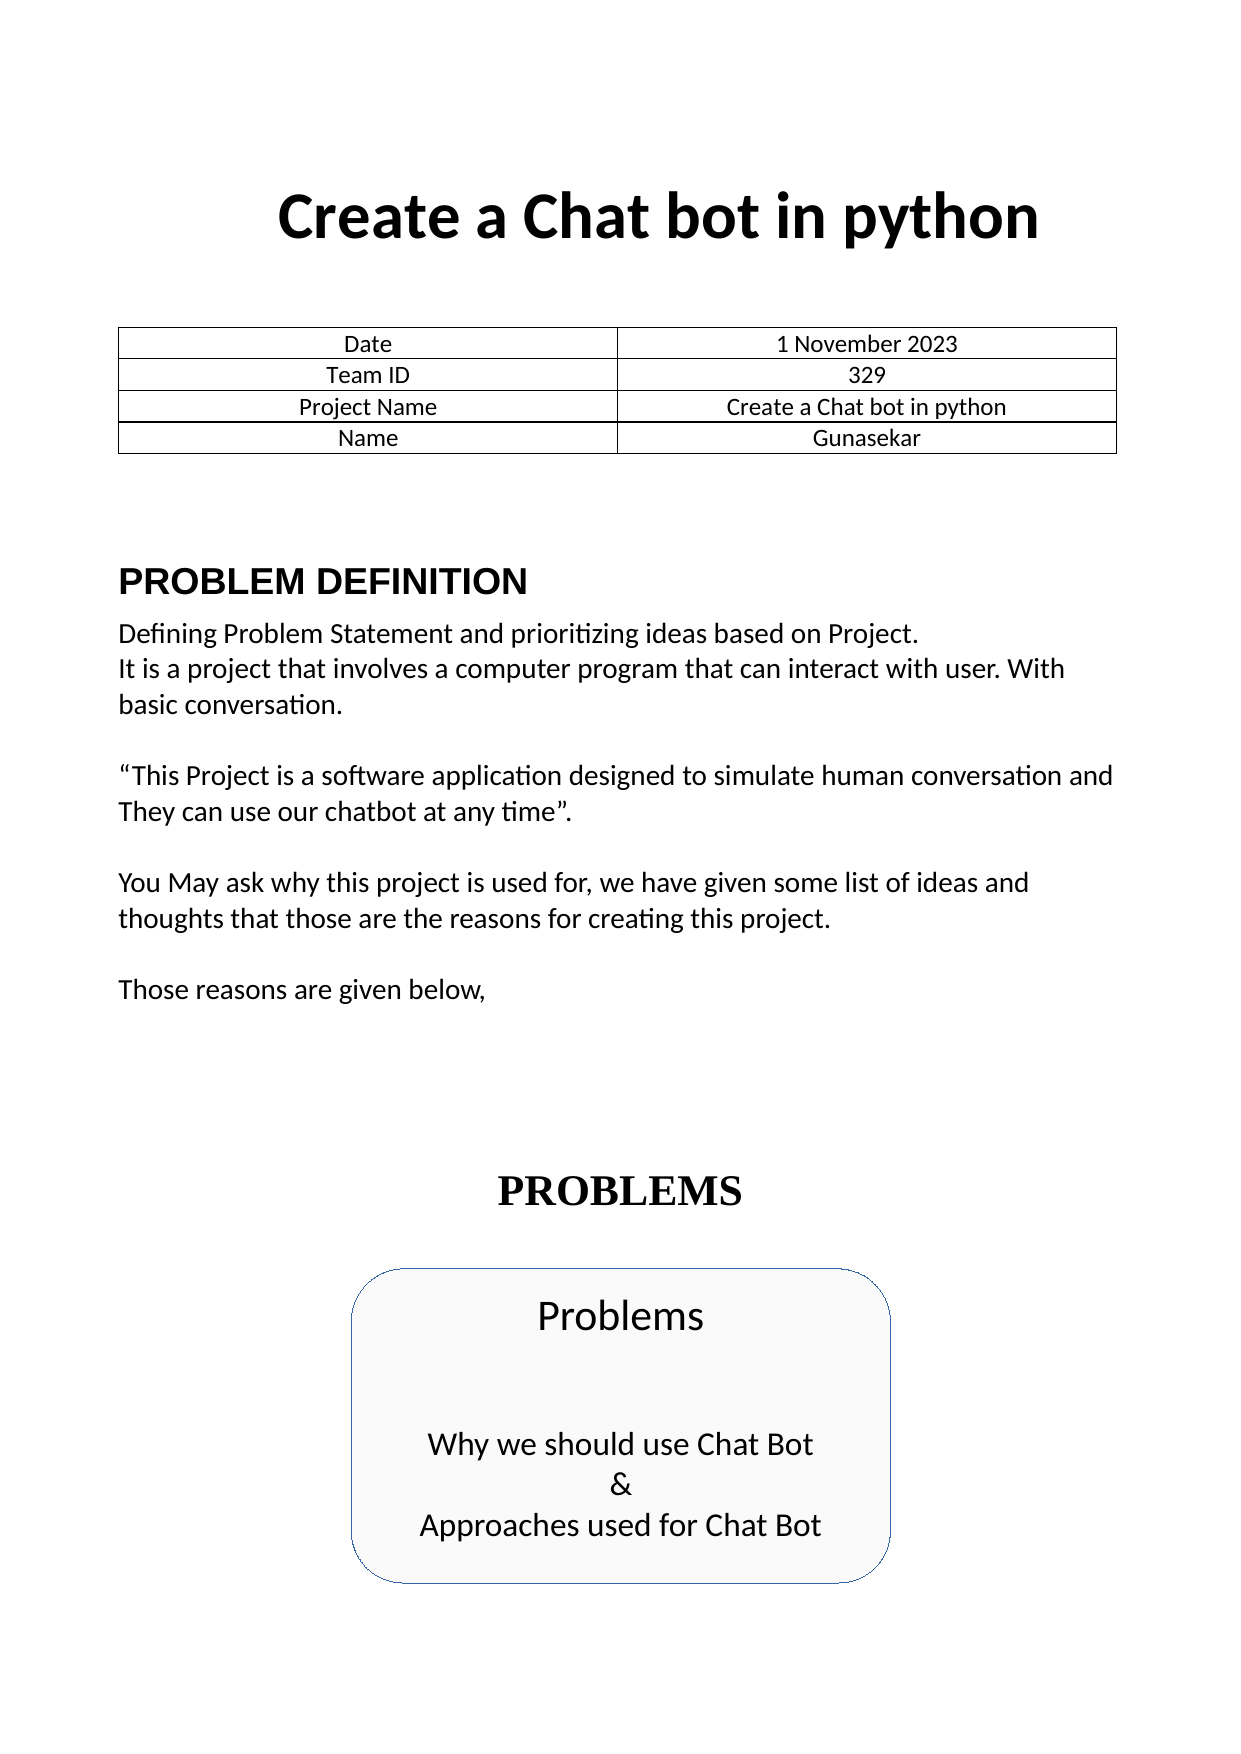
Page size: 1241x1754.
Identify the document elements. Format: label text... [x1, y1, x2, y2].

table_cell Team ID [119, 359, 617, 390]
table_cell 329 [618, 359, 1116, 390]
text Those reasons are given below, [118, 971, 1122, 1007]
text Defining Problem Statement and prioritizing ideas based on Project. [118, 615, 1122, 650]
table_header Date [119, 328, 617, 358]
table_cell Name [119, 423, 617, 453]
text “This Project is a software application designed to simulate human conversation and They can use our chatbot at any time”. [118, 757, 1122, 828]
subtitle PROBLEM DEFINITION [118, 559, 1122, 602]
title Create a Chat bot in python [118, 174, 1122, 255]
table_cell Create a Chat bot in python [618, 391, 1116, 421]
text You May ask why this project is used for, we have given some list of ideas and thoughts that those are the reasons for creating this project. [118, 864, 1122, 935]
table_header 1 November 2023 [618, 328, 1116, 358]
text It is a project that involves a computer program that can interact with user. With basic conversation. [118, 650, 1122, 722]
table_cell Project Name [119, 391, 617, 421]
table_cell Gunasekar [618, 423, 1116, 453]
text PROBLEMS [118, 1165, 1122, 1215]
